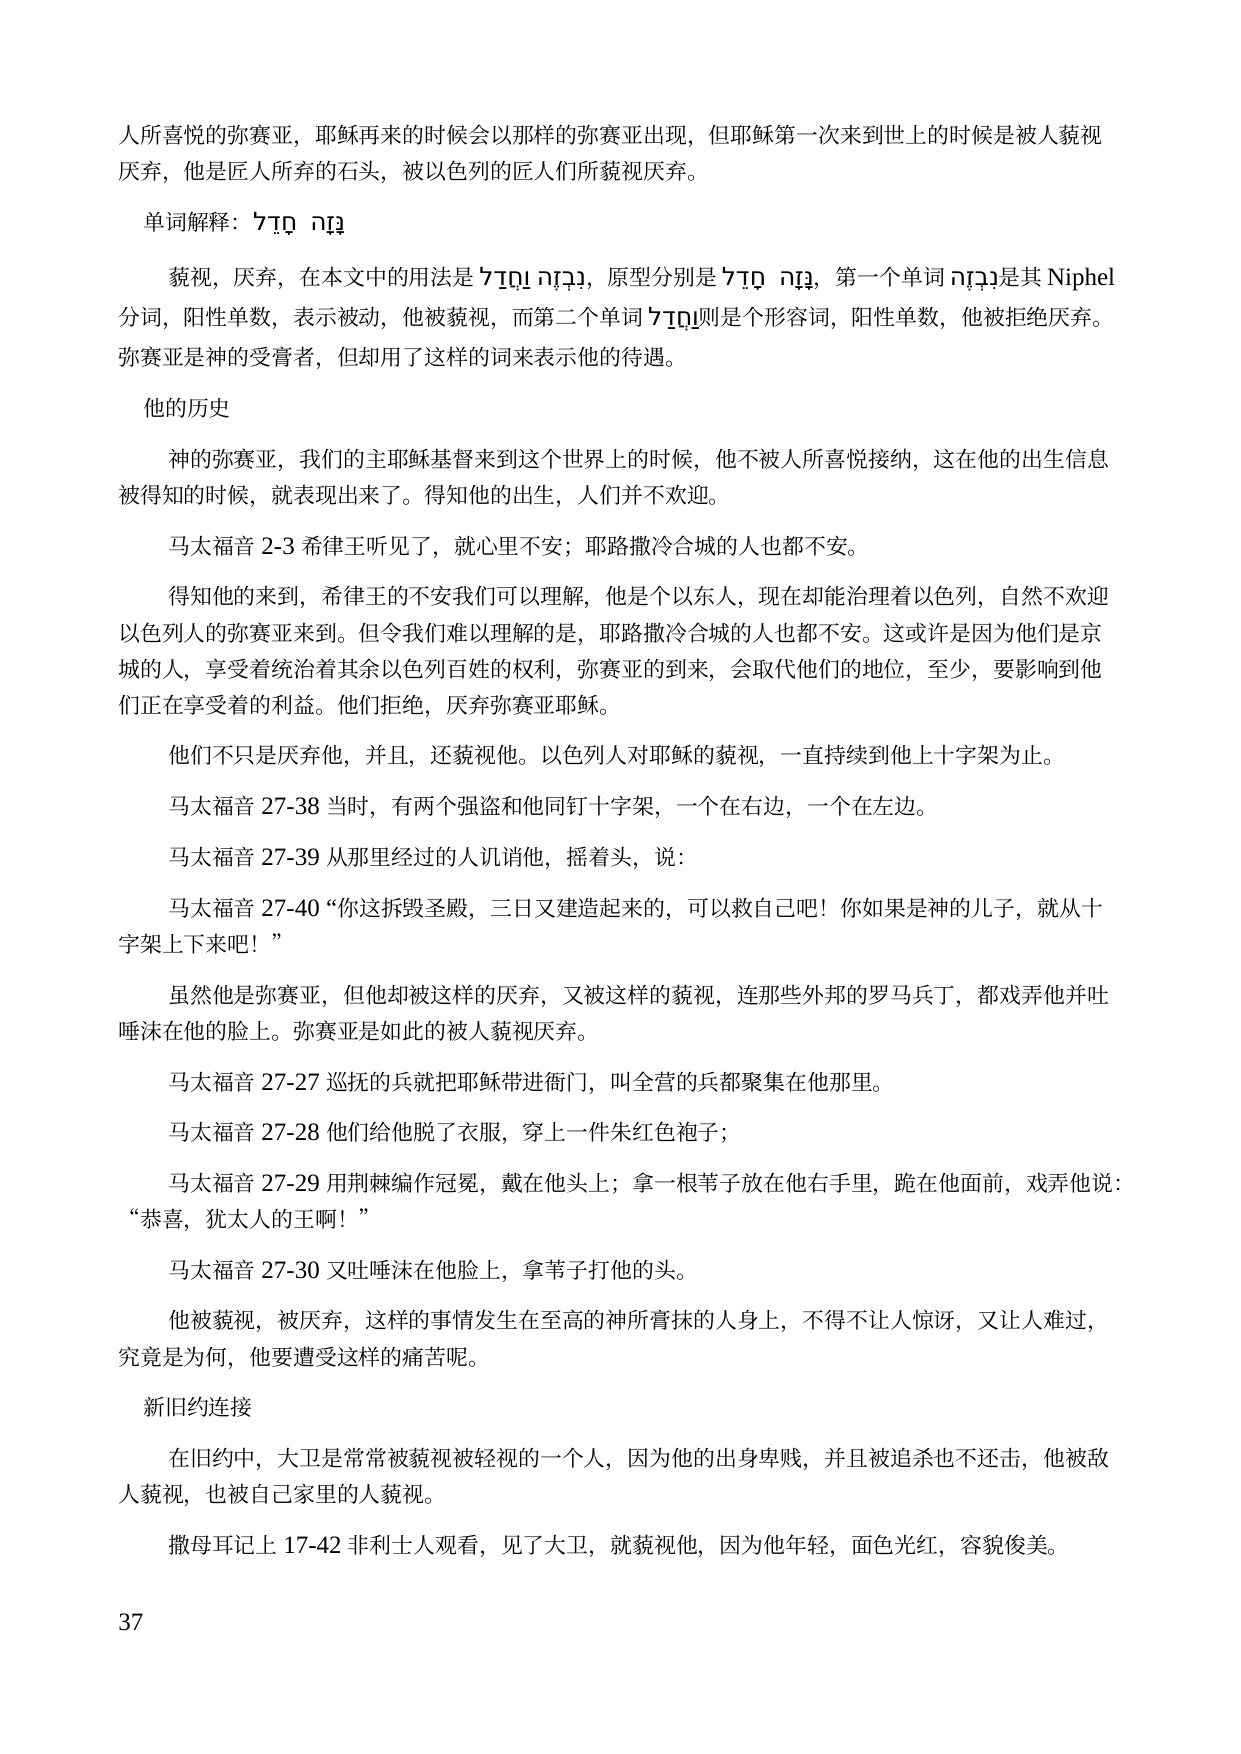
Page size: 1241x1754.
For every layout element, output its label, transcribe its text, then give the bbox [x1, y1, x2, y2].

text 神的弥赛亚，我们的主耶稣基督来到这个世界上的时候，他不被人所喜悦接纳，这在他的出生信息被得知的时候，就表现出来了。得知他的出生，人们并不欢迎。 [118, 442, 1122, 509]
text 在旧约中，大卫是常常被藐视被轻视的一个人，因为他的出身卑贱，并且被追杀也不还击，他被敌人藐视，也被自己家里的人藐视。 [118, 1441, 1122, 1509]
text 得知他的来到，希律王的不安我们可以理解，他是个以东人，现在却能治理着以色列，自然不欢迎以色列人的弥赛亚来到。但令我们难以理解的是，耶路撒冷合城的人也都不安。这或许是因为他们是京城的人，享受着统治着其余以色列百姓的权利，弥赛亚的到来，会取代他们的地位，至少，要影响到他们正在享受着的利益。他们拒绝，厌弃弥赛亚耶稣。 [118, 579, 1122, 719]
text 单词解释：נָּזָה חָדֵל [118, 205, 1122, 240]
text 他的历史 [118, 391, 1122, 423]
text 新旧约连接 [118, 1391, 1122, 1422]
text 他们不只是厌弃他，并且，还藐视他。以色列人对耶稣的藐视，一直持续到他上十字架为止。 [118, 739, 1122, 770]
text 藐视，厌弃，在本文中的用法是נִבְזֶה וַחֲדַל，原型分别是נָּזָה חָדֵל，第一个单词נִבְזֶה是其Niphel分词，阳性单数，表示被动，他被藐视，而第二个单词וַחֲדַל则是个形容词，阳性单数，他被拒绝厌弃。弥赛亚是神的受膏者，但却用了这样的词来表示他的待遇。 [118, 260, 1122, 372]
text 马太福音 27-27 巡抚的兵就把耶稣带进衙门，叫全营的兵都聚集在他那里。 [118, 1065, 1122, 1096]
text 马太福音 27-29 用荆棘编作冠冕，戴在他头上；拿一根苇子放在他右手里，跪在他面前，戏弄他说：“恭喜，犹太人的王啊！” [118, 1166, 1122, 1234]
text 马太福音 27-40 “你这拆毁圣殿，三日又建造起来的，可以救自己吧！你如果是神的儿子，就从十字架上下来吧！” [118, 891, 1122, 958]
text 马太福音 2-3 希律王听见了，就心里不安；耶路撒冷合城的人也都不安。 [118, 529, 1122, 560]
text 撒母耳记上 17-42 非利士人观看，见了大卫，就藐视他，因为他年轻，面色光红，容貌俊美。 [118, 1528, 1122, 1560]
text 虽然他是弥赛亚，但他却被这样的厌弃，又被这样的藐视，连那些外邦的罗马兵丁，都戏弄他并吐唾沫在他的脸上。弥赛亚是如此的被人藐视厌弃。 [118, 978, 1122, 1045]
text 马太福音 27-38 当时，有两个强盗和他同钉十字架，一个在右边，一个在左边。 [118, 789, 1122, 821]
text 马太福音 27-30 又吐唾沫在他脸上，拿苇子打他的头。 [118, 1253, 1122, 1284]
text 人所喜悦的弥赛亚，耶稣再来的时候会以那样的弥赛亚出现，但耶稣第一次来到世上的时候是被人藐视厌弃，他是匠人所弃的石头，被以色列的匠人们所藐视厌弃。 [118, 118, 1122, 186]
text 马太福音 27-39 从那里经过的人讥诮他，摇着头，说： [118, 840, 1122, 872]
text 他被藐视，被厌弃，这样的事情发生在至高的神所膏抹的人身上，不得不让人惊讶，又让人难过，究竟是为何，他要遭受这样的痛苦呢。 [118, 1304, 1122, 1371]
text 马太福音 27-28 他们给他脱了衣服，穿上一件朱红色袍子； [118, 1115, 1122, 1147]
